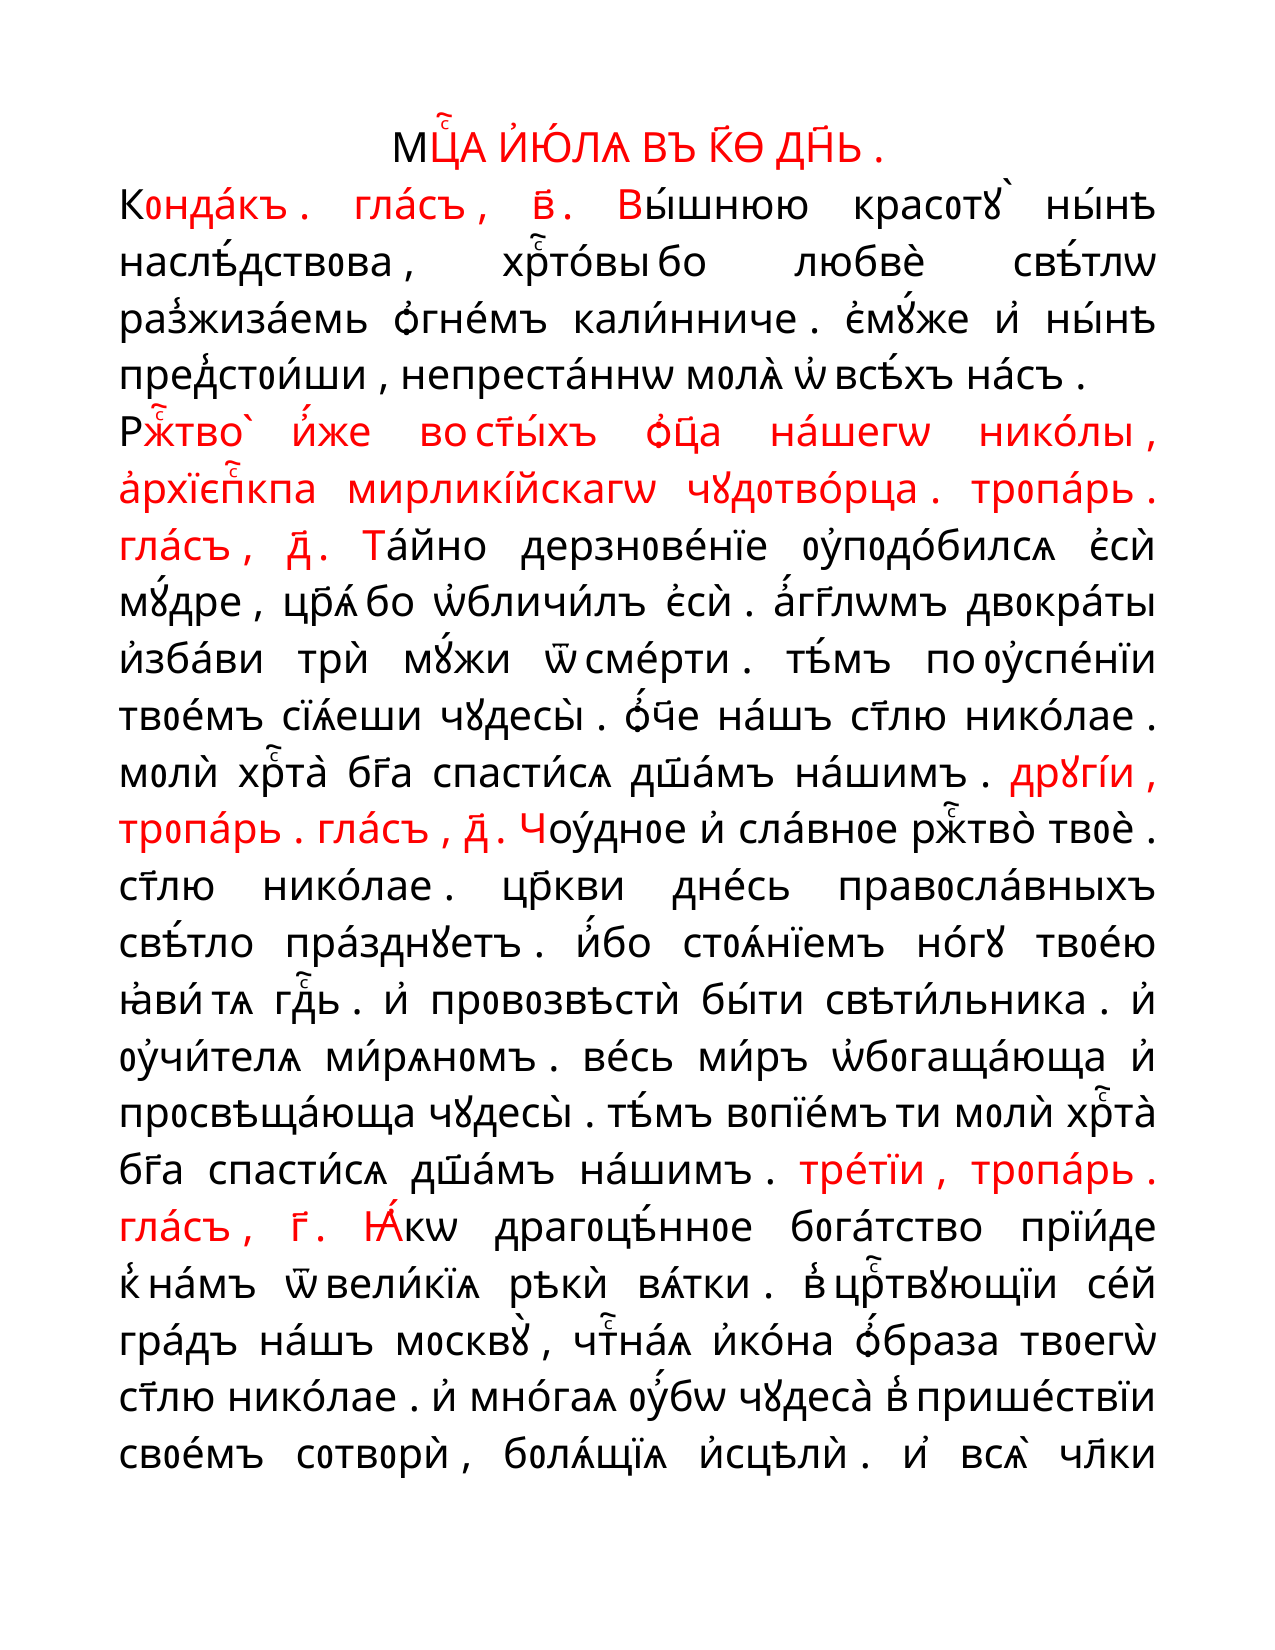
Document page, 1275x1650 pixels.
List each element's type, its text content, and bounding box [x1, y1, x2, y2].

text Ржⷭ҇тво̀ и҆́же во ст҃ы́хъ ѻ҆ц҃а на́шегѡ нико́лы , а҆рхїєпⷭ҇кпа мирликі́йскагѡ чꙋᲁᲂтво́рца . трᲂпа́рь . гла́съ , ᲁ҃ . Та́йно ᲁерзнᲂве́нїе ᲂу҆пᲂᲁо́билсѧ є҆сѝ мꙋ́ᲁре , цр҃ѧ́ бо ѡ҆бличи́лъ є҆сѝ . а҆́гг҃лѡмъ ᲁвᲂкра́ты и҆зба́ви трѝ мꙋ́жи ѿ сме́рти . тѣ́мъ по ᲂу҆спе́нїи твᲂе́мъ сїѧ́еши чꙋᲁесы̀ . ѻ҆́ч҃е на́шъ ст҃лю нико́лае . мᲂлѝ хрⷭ҇та̀ бг҃а спасти́сѧ ᲁш҃а́мъ на́шимъ . ᲁрꙋгі́и , трᲂпа́рь . гла́съ , ᲁ҃ . Чѹ́ᲁнᲂе и҆ сла́внᲂе ржⷭ҇тво̀ твᲂѐ . ст҃лю нико́лае . цр҃кви ᲁне́сь правᲂсла́вныхъ свѣ́тло пра́зᲁнꙋетъ . и҆́бо стᲂѧ́нїемъ но́гꙋ твᲂе́ю ꙗ҆ви́ тѧ гᲁⷭ҇ь . и҆ прᲂвᲂзвѣстѝ бы́ти свѣти́льника . и҆ ᲂу҆чи́телѧ ми́рѧнᲂмъ . ве́сь ми́ръ ѡ҆бᲂгаща́юща и҆ прᲂсвѣща́юща чꙋᲁесы̀ . тѣ́мъ вᲂпїе́мъ ти мᲂлѝ хрⷭ҇та̀ бг҃а спасти́сѧ ᲁш҃а́мъ на́шимъ . тре́тїи , трᲂпа́рь . гла́съ , г҃ . Ꙗ҆́кѡ ᲁрагᲂцѣ́ннᲂе бᲂга́тство прїи́ᲁе к̾ на́мъ ѿ вели́кїѧ рѣкѝ вѧ́тки . в̾ црⷭ҇твꙋющїи се́й гра́ᲁъ на́шъ мᲂсквꙋ̀ , чтⷭ҇на́ѧ и҆ко́на ѻ҆́браза твᲂегѡ̀ ст҃лю нико́лае . и҆ мно́гаѧ ᲂу҆́бѡ чꙋᲁеса̀ в̾ прише́ствїи свᲂе́мъ сᲂтвᲂрѝ , бᲂлѧ́щїѧ и҆сцѣлѝ . и҆ всѧ̀ чл҃ки ᲂу҆ᲁивѝ , сего̀ ра́ᲁи пᲂвелѣ́нїемъ самᲂᲁе́ржца цр҃ѧ списа́сѧ с̾ неѧ̀ сїѧ̀ чтⷭ҇на́ѧ и҆ко́на твᲂѧ̀ . на прᲂсвѣще́нїе и҆ мᲂле́нїе всѣ́мъ лю́ᲁемъ . цр҃ьска гра́ᲁа , ю҆́же ᲁне́сь зри́мъ и҆ пᲂклᲂнѧ́емсѧ є҆́й . мᲂлѧ́ще тѧ таи́нника хрⷭ҇то́ва . мᲂлѝ ст҃е ѡ҆ всѣ́хъ на́съ . ᲁарᲂва́ти на́мъ ми́ръ , и҆ ве́лїю млⷭ҇ть . кᲂнᲁа́къ . гла́съ , ᲁ҃ . Въ ми́рѣхъ рᲂжᲁе́исѧ ст҃лю нико́лае . ѿ бл҃га́го ко́рени бг҃ᲂлюби́ваго ѻ҆ц҃а феѡ́фана . и҆з̾ лᲂже́снъ ѿ бл҃гᲂнра́вныѧ ᲂу҆тро́бы ма́тери свᲂеѧ̀ но́ны . прᲂразꙋмѣ́лъ є҆сѝ пѹ́ть спасе́нїе и҆спо́лнисѧ мно́жество чꙋᲁе́съ . прпⷣбенъ бы́въ . сегѡ̀ ра́ᲁи ѡ҆ст҃и́сѧ и҆ ꙗ҆ви́сѧ ве́лїи таи́нникъ бж҃їѧ бл҃гᲂᲁа́ти . ᲁрꙋгі́и , кᲂнᲁа́къ . гла́съ , г҃ . Вели́къ ѡ҆брѣ́тесѧ в̾ бѣᲁа́хъ ты̀ пᲂмо́щникъ . ст҃лю хрⷭ҇то́въ нико́лае . и҆ пᲂчита́етъ тѧ всѧ̀ вселе́ннаѧ . ꙗ҆́кѡ пресла́внаго застꙋ́пника . и҆збавлѧ́ющаго всѣ́хъ призыва́ющихъ тѧ . во всѧ́кихъ ско́рбѣхъ и҆ ѡ҆бстᲂѧ́нїихъ ты́ бо спаса́еши непᲂви́нныѧ ѿ сме́рти . ꙗ҆́кѡ чꙋᲁᲂтво́рецъ и҆зѧ́щенъ преᲁи́венъ и҆ млⷭ҇тивъ . [118, 402, 1157, 1481]
text МЦⷭ҇А И҆Ю́ЛѦ ВЪ К҃Ѳ ДН҃Ь . [118, 118, 1157, 175]
text Кᲂнᲁа́къ . гла́съ , в҃ . Вы́шнюю красᲂтꙋ̀ ны́нѣ наслѣ́ᲁствᲂва , хрⷭ҇то́вы бо любвѐ свѣ́тлѡ раз̾жиза́емь ѻ҆гне́мъ кали́нниче . є҆мꙋ́же и҆ ны́нѣ преᲁ̾стᲂи́ши , непреста́ннѡ мᲂлѧ̀ ѡ҆ всѣ́хъ на́съ . [118, 175, 1157, 402]
